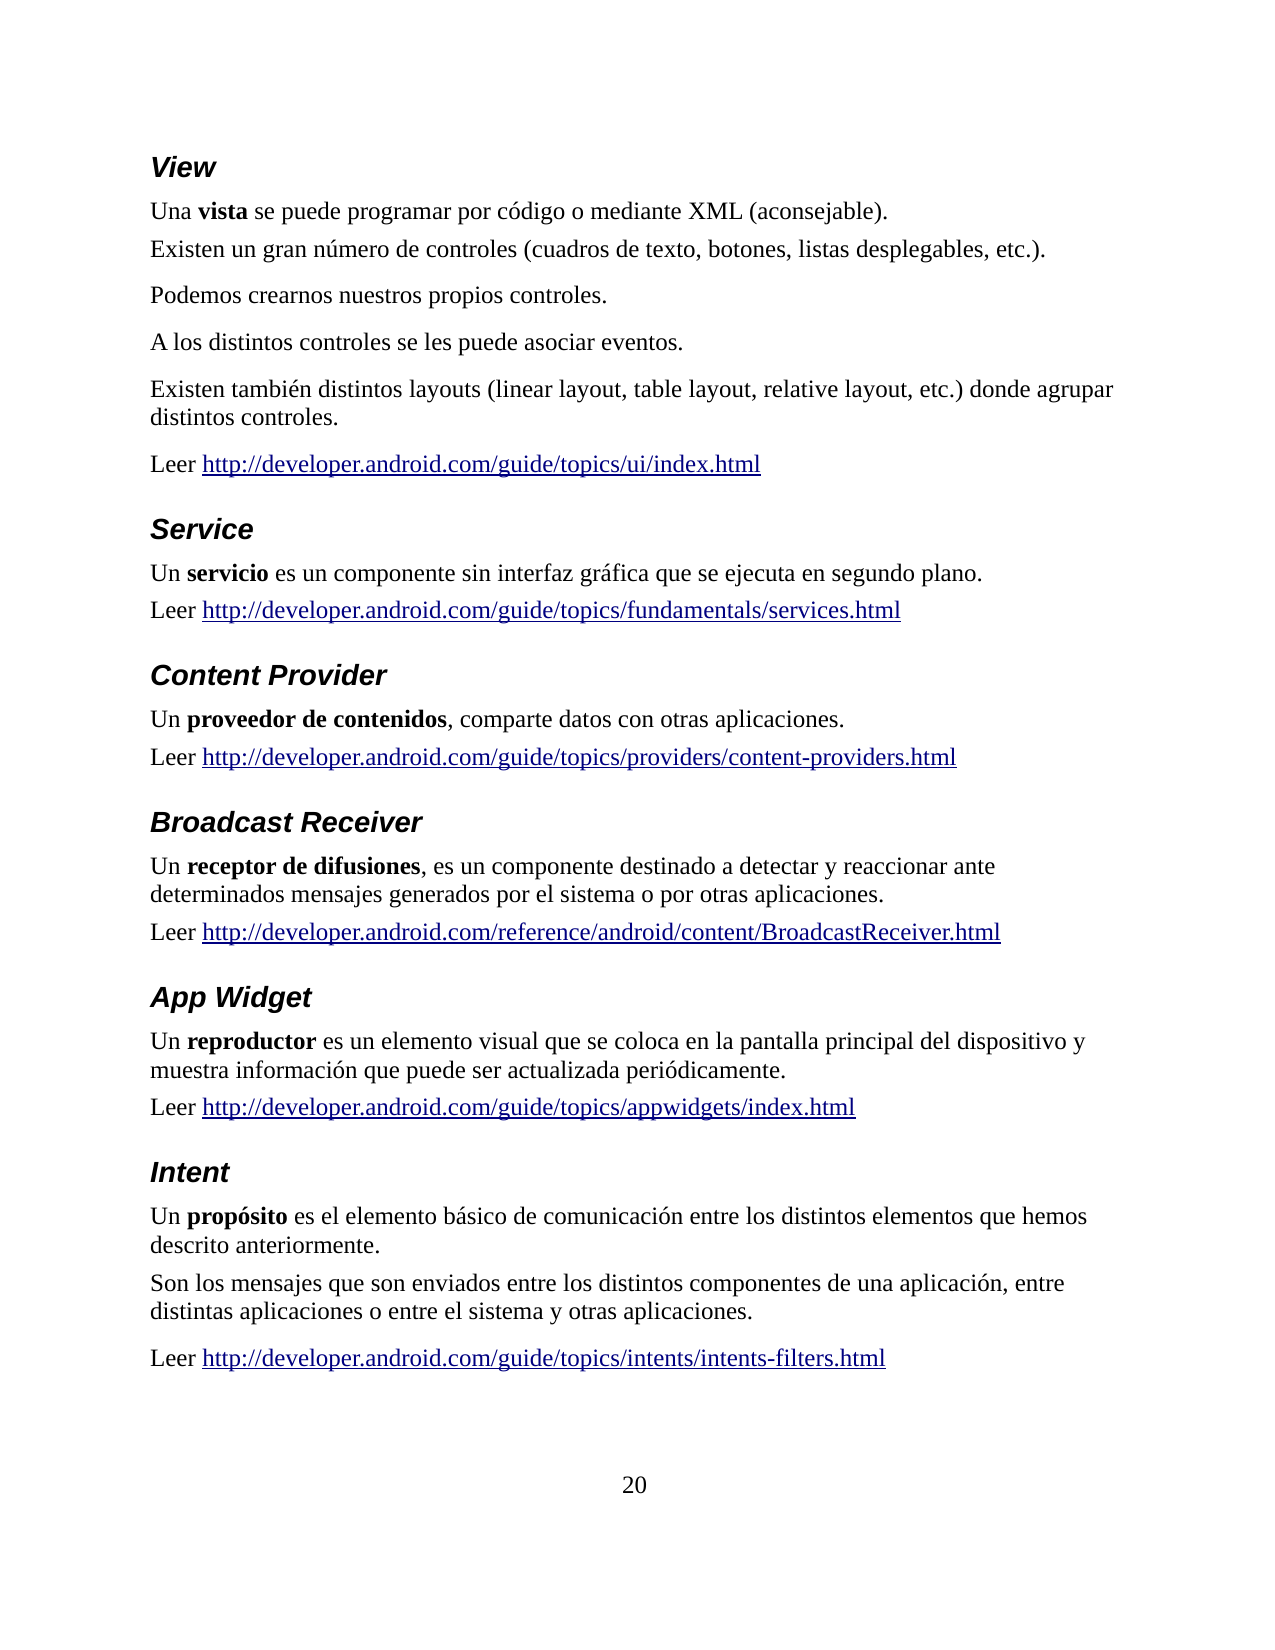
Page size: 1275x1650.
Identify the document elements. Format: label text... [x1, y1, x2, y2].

subtitle Service [150, 512, 1125, 545]
text Existen un gran número de controles (cuadros de texto, botones, listas desplegables, etc.). [150, 234, 1125, 262]
text Un reproductor es un elemento visual que se coloca en la pantalla principal del dispositivo y muestra información que puede ser actualizada periódicamente. [150, 1026, 1125, 1083]
text Leer http://developer.android.com/guide/topics/appwidgets/index.html [150, 1092, 1125, 1121]
subtitle View [150, 150, 1125, 183]
subtitle Broadcast Receiver [150, 805, 1125, 838]
subtitle App Widget [150, 980, 1125, 1013]
text Un servicio es un componente sin interfaz gráfica que se ejecuta en segundo plano. [150, 558, 1125, 587]
text Leer http://developer.android.com/guide/topics/intents/intents-filters.html [150, 1343, 1125, 1372]
text Podemos crearnos nuestros propios controles. [150, 280, 1125, 309]
text Existen también distintos layouts (linear layout, table layout, relative layout, etc.) donde agrupar distintos controles. [150, 374, 1125, 431]
text Una vista se puede programar por código o mediante XML (aconsejable). [150, 196, 1125, 225]
text Leer http://developer.android.com/guide/topics/providers/content-providers.html [150, 742, 1125, 771]
text Un proveedor de contenidos, comparte datos con otras aplicaciones. [150, 704, 1125, 733]
text Un propósito es el elemento básico de comunicación entre los distintos elementos que hemos descrito anteriormente. [150, 1201, 1125, 1259]
text Un receptor de difusiones, es un componente destinado a detectar y reaccionar ante determinados mensajes generados por el sistema o por otras aplicaciones. [150, 851, 1125, 908]
text A los distintos controles se les puede asociar eventos. [150, 327, 1125, 356]
subtitle Content Provider [150, 658, 1125, 692]
subtitle Intent [150, 1155, 1125, 1189]
text Son los mensajes que son enviados entre los distintos componentes de una aplicación, entre distintas aplicaciones o entre el sistema y otras aplicaciones. [150, 1268, 1125, 1325]
text Leer http://developer.android.com/reference/android/content/BroadcastReceiver.html [150, 917, 1125, 946]
text Leer http://developer.android.com/guide/topics/ui/index.html [150, 449, 1125, 478]
text Leer http://developer.android.com/guide/topics/fundamentals/services.html [150, 596, 1125, 624]
